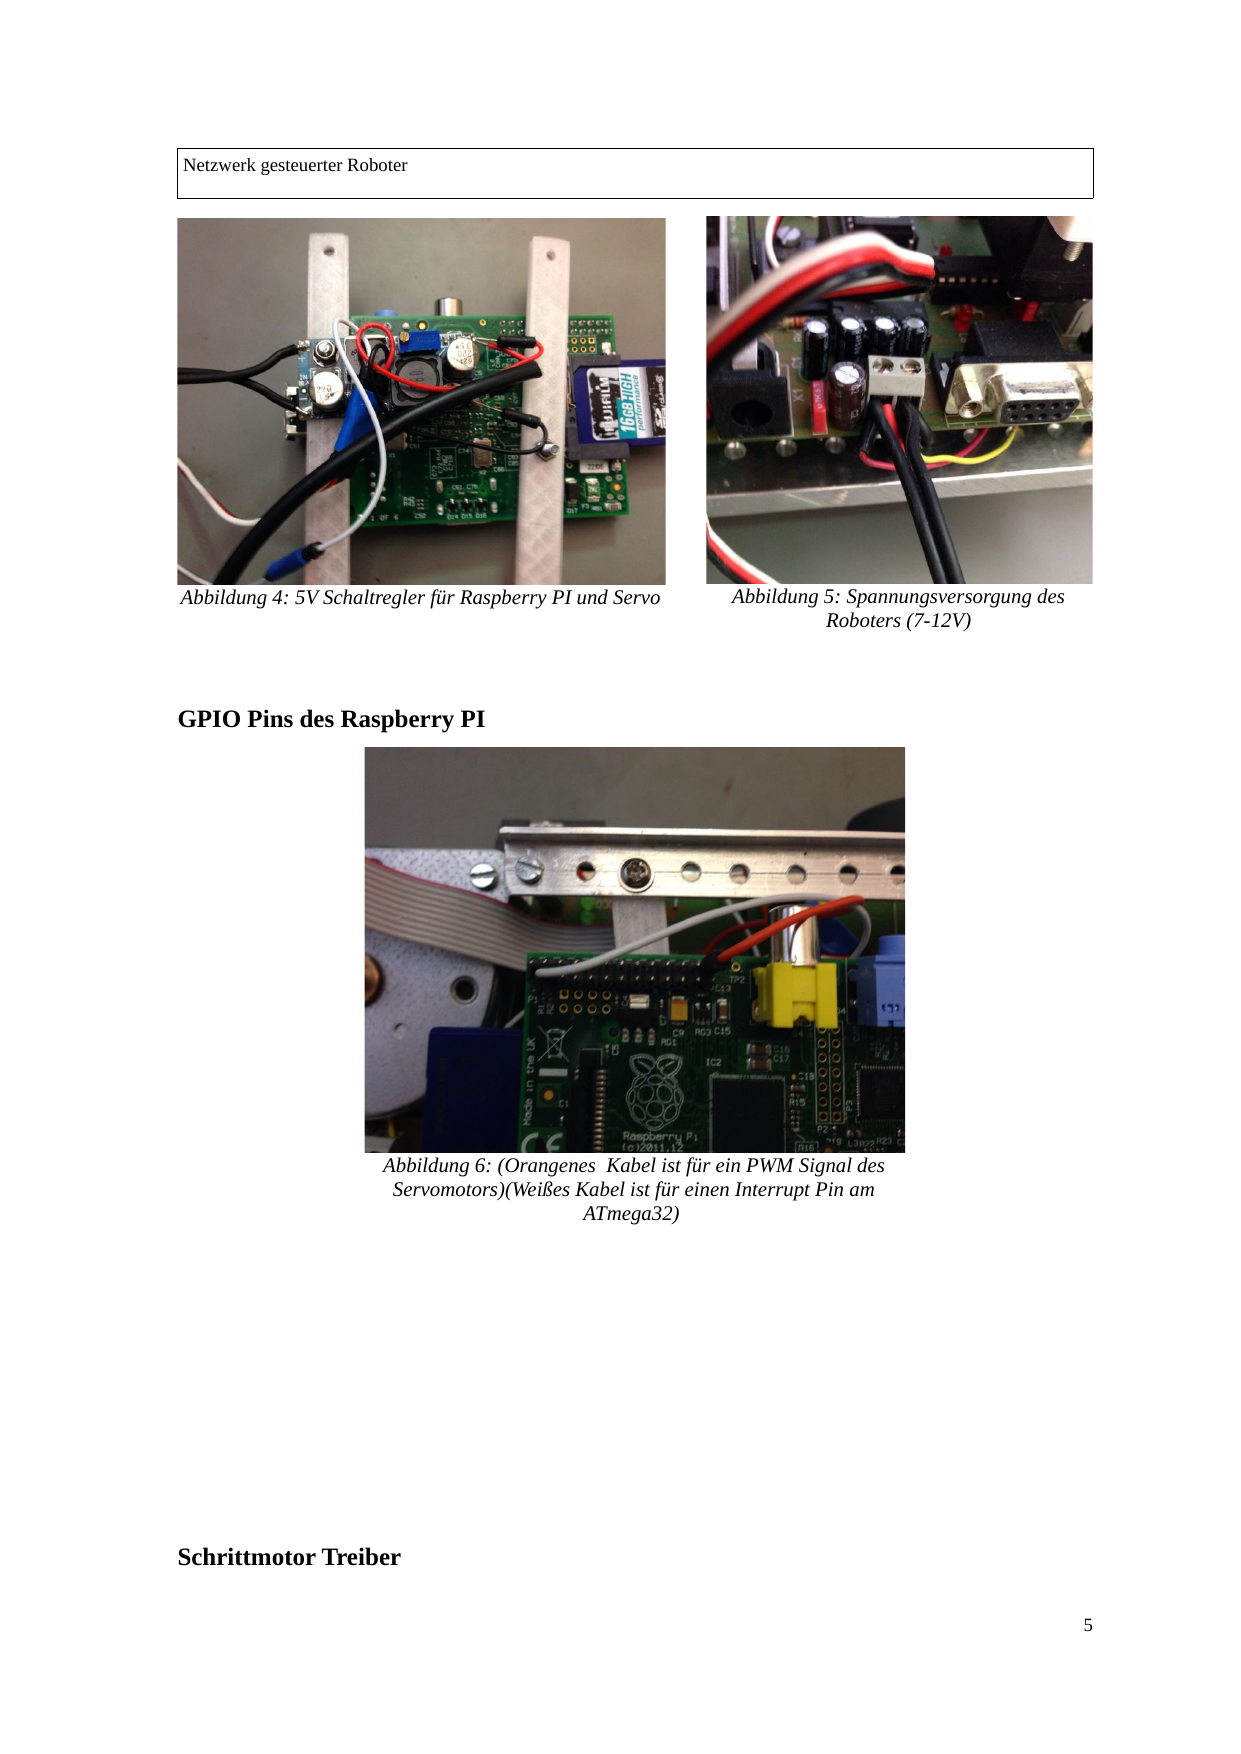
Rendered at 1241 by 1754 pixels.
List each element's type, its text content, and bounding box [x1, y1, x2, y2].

text Abbildung 6: (Orangenes Kabel ist für ein PWM Signal des Servomotors)(Weißes Kabel ist für einen Interrupt Pin am ATmega32) [364, 1153, 905, 1225]
picture [364, 747, 906, 1153]
text Abbildung 5: Spannungsversorgung des Roboters (7-12V) [706, 584, 1093, 632]
picture [706, 216, 1093, 584]
text GPIO Pins des Raspberry PI [177, 704, 1093, 733]
text Abbildung 4: 5V Schaltregler für Raspberry PI und Servo [177, 585, 666, 609]
text Schrittmotor Treiber [177, 1542, 1093, 1570]
picture [177, 218, 666, 585]
